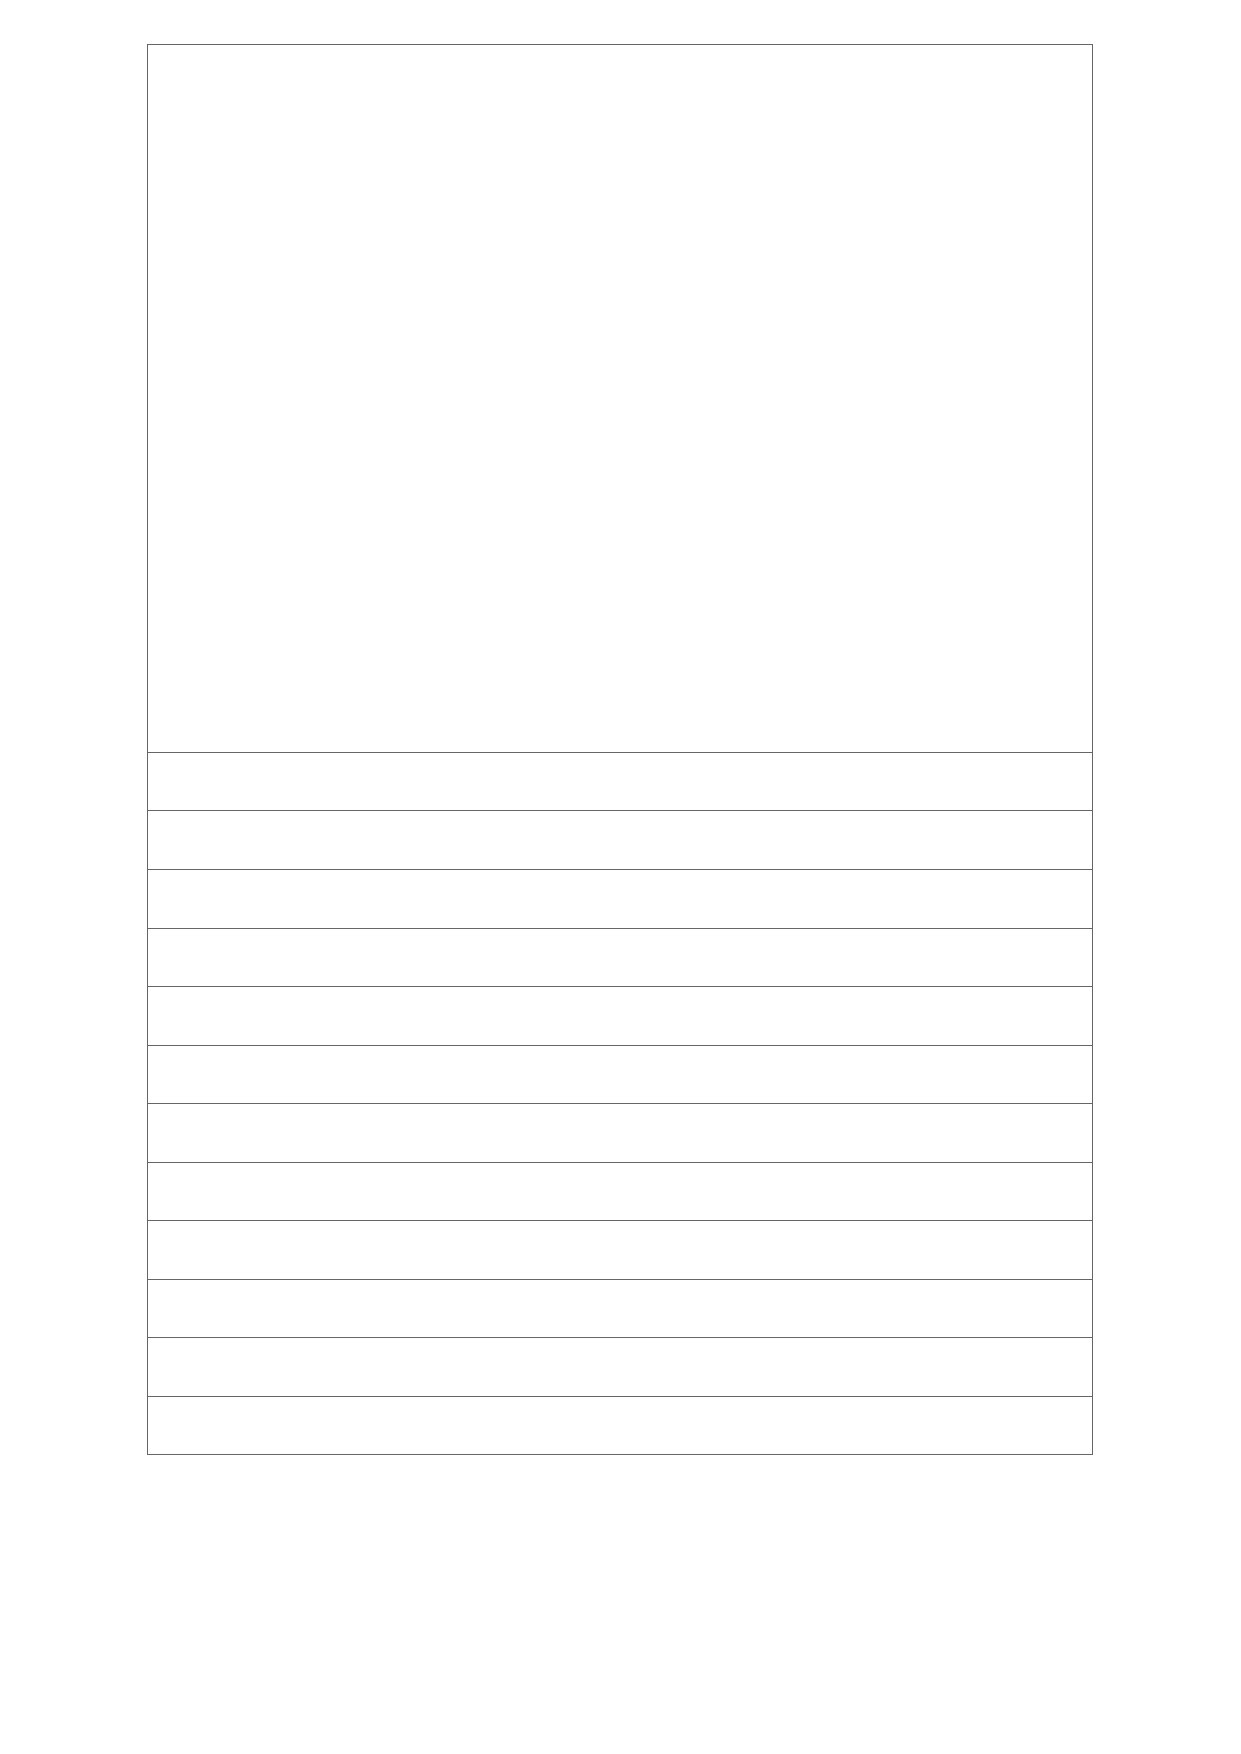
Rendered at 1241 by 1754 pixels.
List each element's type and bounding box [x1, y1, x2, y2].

table_cell [148, 870, 1092, 927]
table_cell [148, 753, 1092, 810]
table_cell [148, 1221, 1092, 1279]
table_cell [148, 1338, 1092, 1396]
table_cell [148, 1280, 1092, 1337]
table_cell [148, 811, 1092, 869]
table_cell [148, 987, 1092, 1044]
table_cell [148, 929, 1092, 986]
table_header [148, 45, 1092, 752]
table_cell [148, 1104, 1092, 1162]
table_cell [148, 1163, 1092, 1220]
table_cell [148, 1397, 1092, 1454]
table_cell [148, 1046, 1092, 1103]
